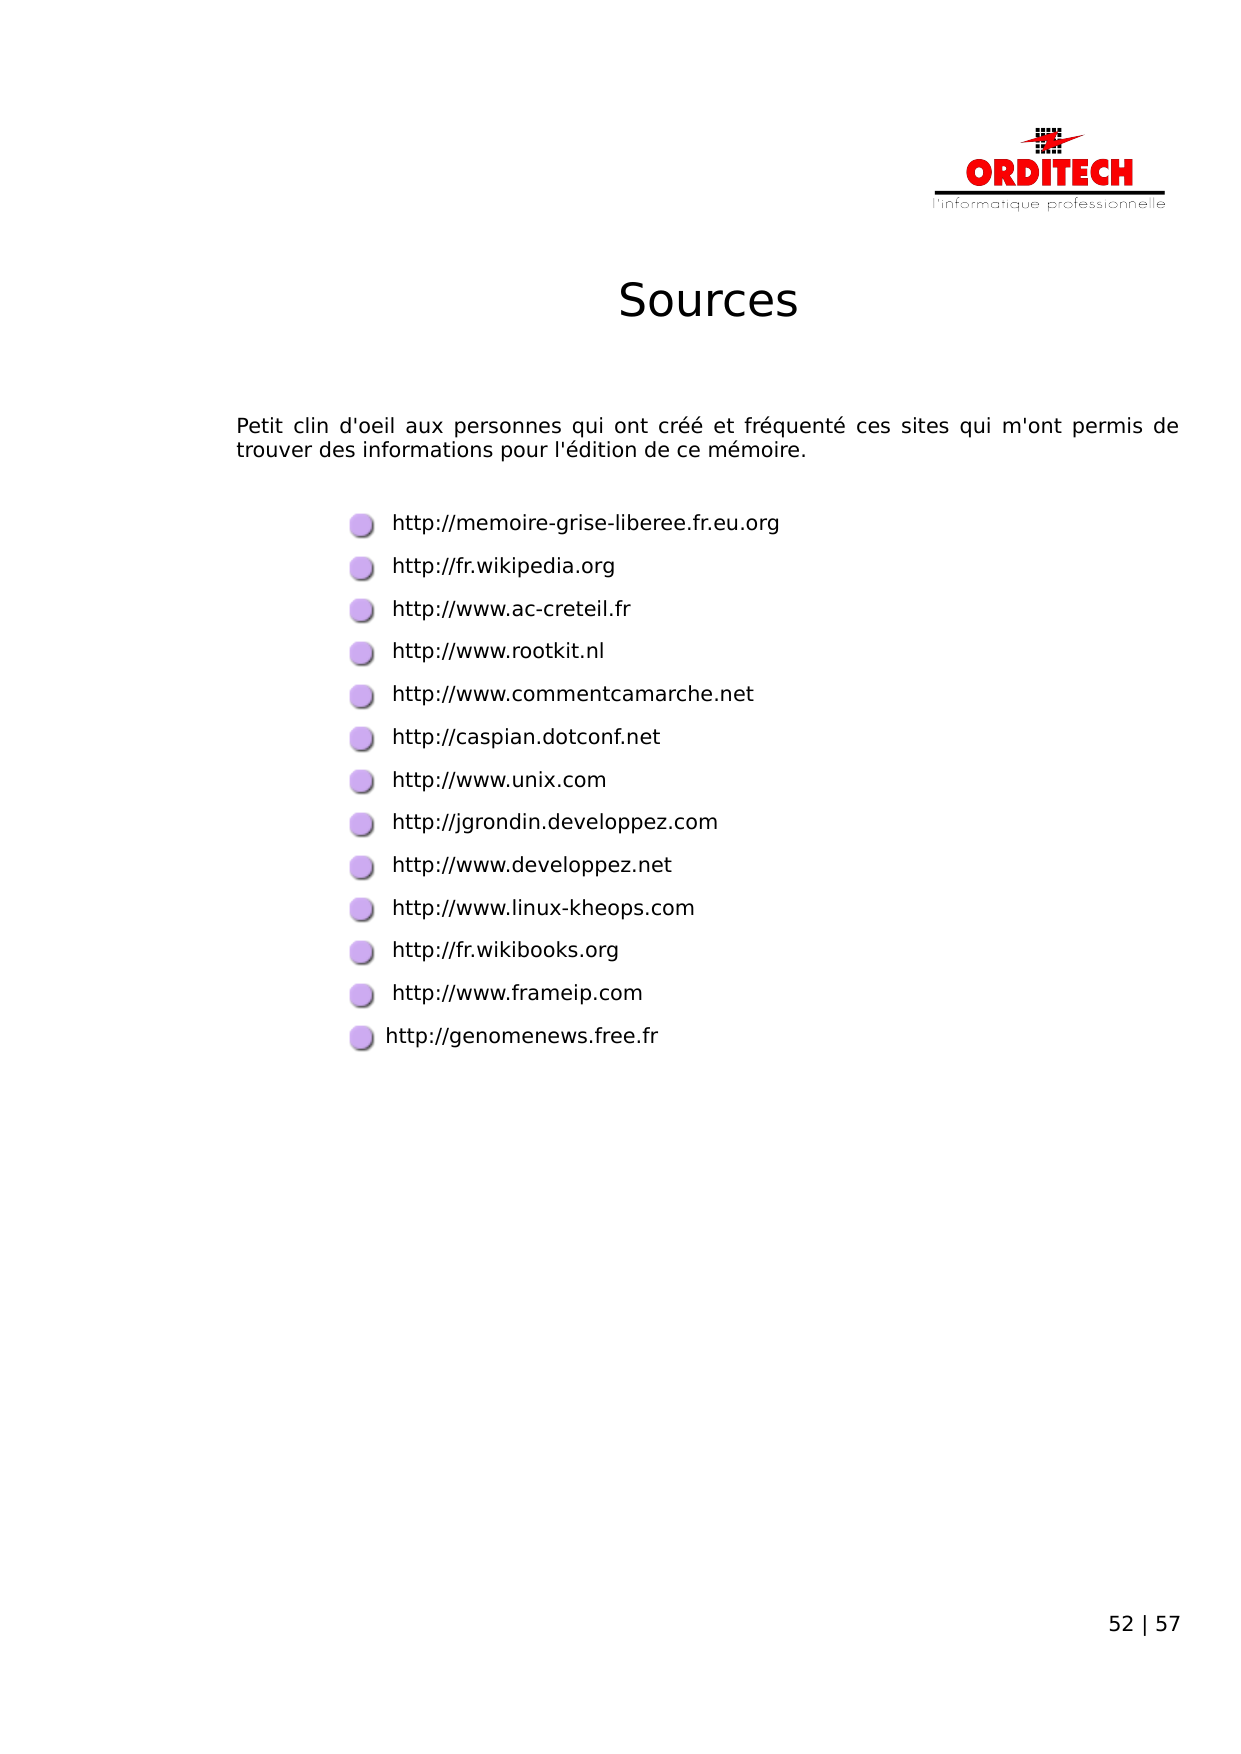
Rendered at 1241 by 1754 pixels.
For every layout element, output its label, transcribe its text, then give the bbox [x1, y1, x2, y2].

list http://www.frameip.com [348, 981, 1181, 1011]
picture [348, 768, 377, 797]
list http://fr.wikibooks.org [348, 938, 1181, 969]
picture [348, 896, 377, 925]
list http://www.ac-creteil.fr [348, 597, 1181, 627]
text Petit clin d'oeil aux personnes qui ont créé et fréquenté ces sites qui m'ont permis de trouver des informations pour l'édition de ce mémoire. [236, 414, 1181, 462]
picture [348, 982, 377, 1011]
picture [348, 725, 377, 755]
picture [920, 118, 1182, 221]
picture [348, 811, 377, 840]
picture [348, 512, 377, 541]
list http://www.linux-kheops.com [348, 896, 1181, 926]
list http://memoire-grise-liberee.fr.eu.org [348, 511, 1181, 542]
list http://www.developpez.net [348, 853, 1181, 883]
text Sources [236, 274, 1181, 328]
list http://caspian.dotconf.net [377, 725, 1181, 755]
list http://www.commentcamarche.net [348, 682, 1181, 712]
list http://fr.wikipedia.org [348, 554, 1181, 584]
picture [348, 854, 377, 883]
picture [348, 1024, 377, 1054]
picture [348, 640, 377, 669]
list http://www.rootkit.nl [348, 639, 1181, 670]
list http://www.unix.com [348, 768, 1181, 798]
list http://jgrondin.developpez.com [348, 810, 1181, 841]
picture [348, 597, 377, 626]
picture [348, 939, 377, 968]
list http://genomenews.free.fr [377, 1024, 1181, 1054]
picture [348, 555, 377, 584]
picture [348, 683, 377, 712]
